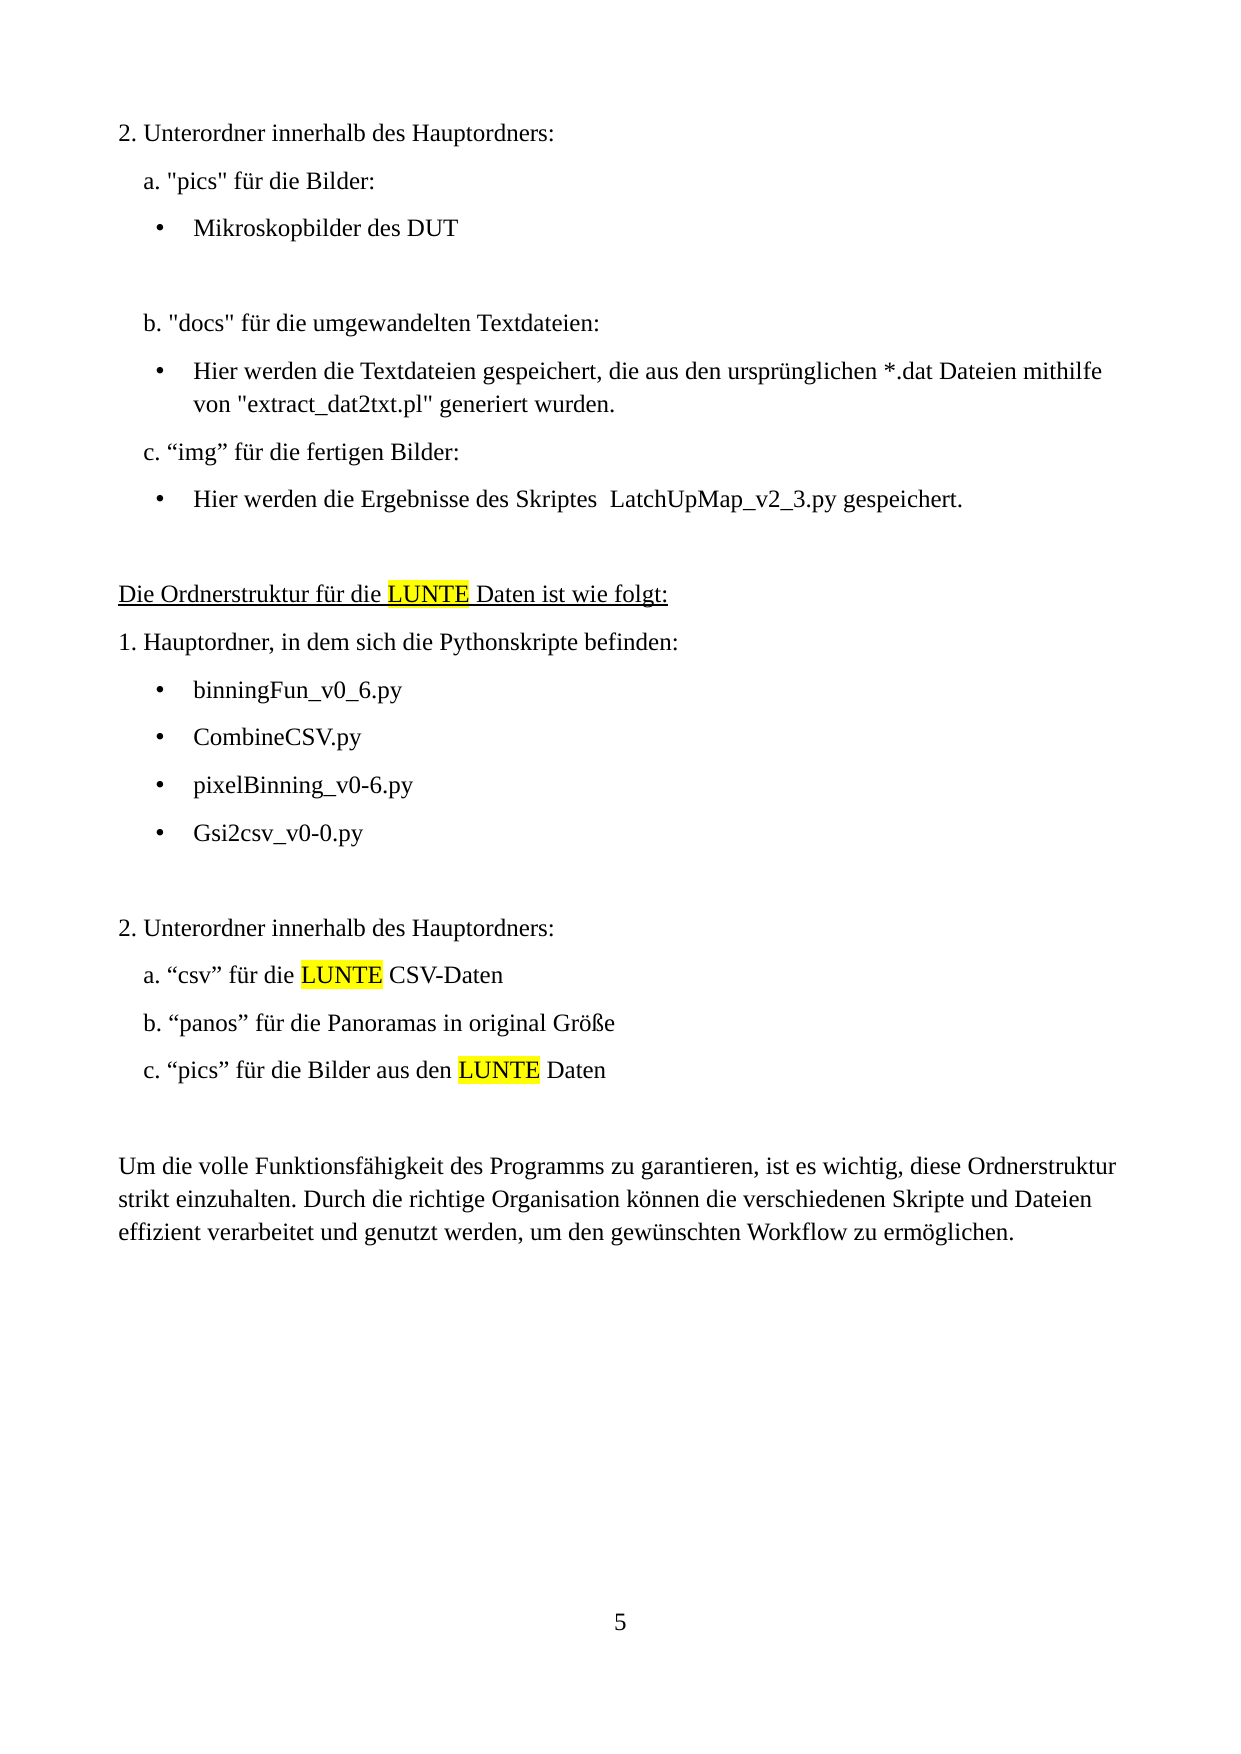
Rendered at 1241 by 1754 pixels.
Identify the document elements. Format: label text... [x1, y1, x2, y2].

list Mikroskopbilder des DUT [156, 213, 1122, 242]
text b. “panos” für die Panoramas in original Größe [118, 1008, 1122, 1037]
list pixelBinning_v0-6.py [156, 770, 1122, 799]
list Hier werden die Ergebnisse des Skriptes LatchUpMap_v2_3.py gespeichert. [156, 484, 1122, 513]
text 1. Hauptordner, in dem sich die Pythonskripte befinden: [118, 627, 1122, 656]
text b. "docs" für die umgewandelten Textdateien: [118, 308, 1122, 337]
text a. “csv” für die LUNTE CSV-Daten [118, 960, 1122, 989]
text c. “pics” für die Bilder aus den LUNTE Daten [118, 1056, 1122, 1084]
list binningFun_v0_6.py [156, 675, 1122, 703]
text 2. Unterordner innerhalb des Hauptordners: [118, 118, 1122, 147]
list Gsi2csv_v0-0.py [156, 818, 1122, 846]
text a. "pics" für die Bilder: [118, 166, 1122, 194]
list Hier werden die Textdateien gespeichert, die aus den ursprünglichen *.dat Dateien mithilfe von "extract_dat2txt.pl" generiert wurden. [156, 356, 1122, 418]
list CombineCSV.py [156, 722, 1122, 751]
text Die Ordnerstruktur für die LUNTE Daten ist wie folgt: [118, 579, 1122, 608]
text Um die volle Funktionsfähigkeit des Programms zu garantieren, ist es wichtig, diese Ordnerstruktur strikt einzuhalten. Durch die richtige Organisation können die verschiedenen Skripte und Dateien effizient verarbeitet und genutzt werden, um den gewünschten Workflow zu ermöglichen. [118, 1151, 1122, 1246]
text c. “img” für die fertigen Bilder: [118, 437, 1122, 466]
text 2. Unterordner innerhalb des Hauptordners: [118, 913, 1122, 942]
